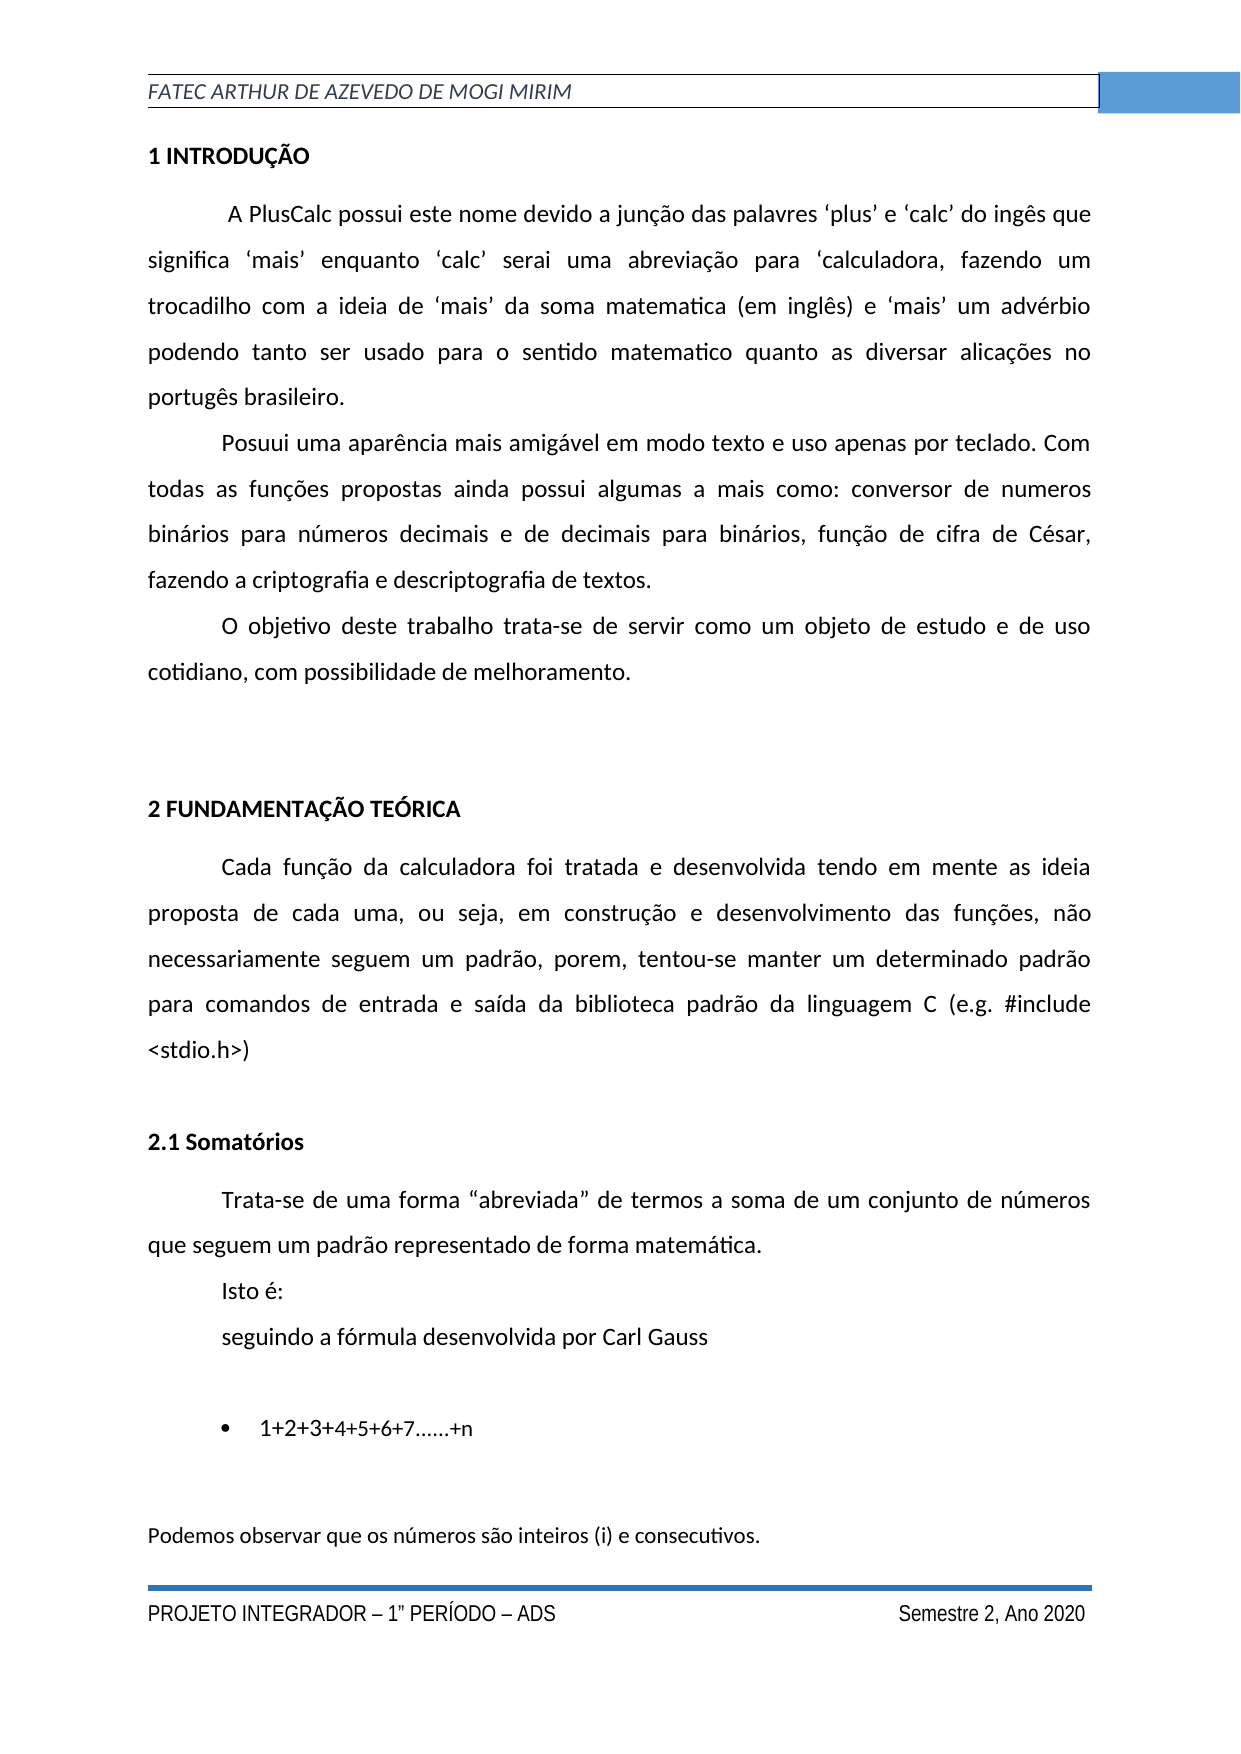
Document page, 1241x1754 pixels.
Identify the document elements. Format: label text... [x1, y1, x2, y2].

text 2.1 Somatórios [148, 1126, 1092, 1156]
text Isto é: [148, 1275, 1092, 1306]
text 2 FUNDAMENTAÇÃO TEÓRICA [148, 793, 1092, 823]
text seguindo a fórmula desenvolvida por Carl Gauss [148, 1321, 1092, 1352]
text 1 INTRODUÇÃO [148, 140, 1092, 171]
text A PlusCalc possui este nome devido a junção das palavres ‘plus’ e ‘calc’ do ingês que significa ‘mais’ enquanto ‘calc’ serai uma abreviação para ‘calculadora, fazendo um trocadilho com a ideia de ‘mais’ da soma matematica (em inglês) e ‘mais’ um advérbio podendo tanto ser usado para o sentido matematico quanto as diversar alicações no portugês brasileiro. [148, 198, 1092, 412]
text Posuui uma aparência mais amigável em modo texto e uso apenas por teclado. Com todas as funções propostas ainda possui algumas a mais como: conversor de numeros binários para números decimais e de decimais para binários, função de cifra de César, fazendo a criptografia e descriptografia de textos. [148, 427, 1092, 595]
text Cada função da calculadora foi tratada e desenvolvida tendo em mente as ideia proposta de cada uma, ou seja, em construção e desenvolvimento das funções, não necessariamente seguem um padrão, porem, tentou-se manter um determinado padrão para comandos de entrada e saída da biblioteca padrão da linguagem C (e.g. #include <stdio.h>) [148, 851, 1092, 1065]
text Podemos observar que os números são inteiros (i) e consecutivos. [148, 1521, 1092, 1549]
text Trata-se de uma forma “abreviada” de termos a soma de um conjunto de números que seguem um padrão representado de forma matemática. [148, 1184, 1092, 1260]
list 1+2+3+4+5+6+7......+n [221, 1412, 1092, 1443]
text O objetivo deste trabalho trata-se de servir como um objeto de estudo e de uso cotidiano, com possibilidade de melhoramento. [148, 610, 1092, 686]
